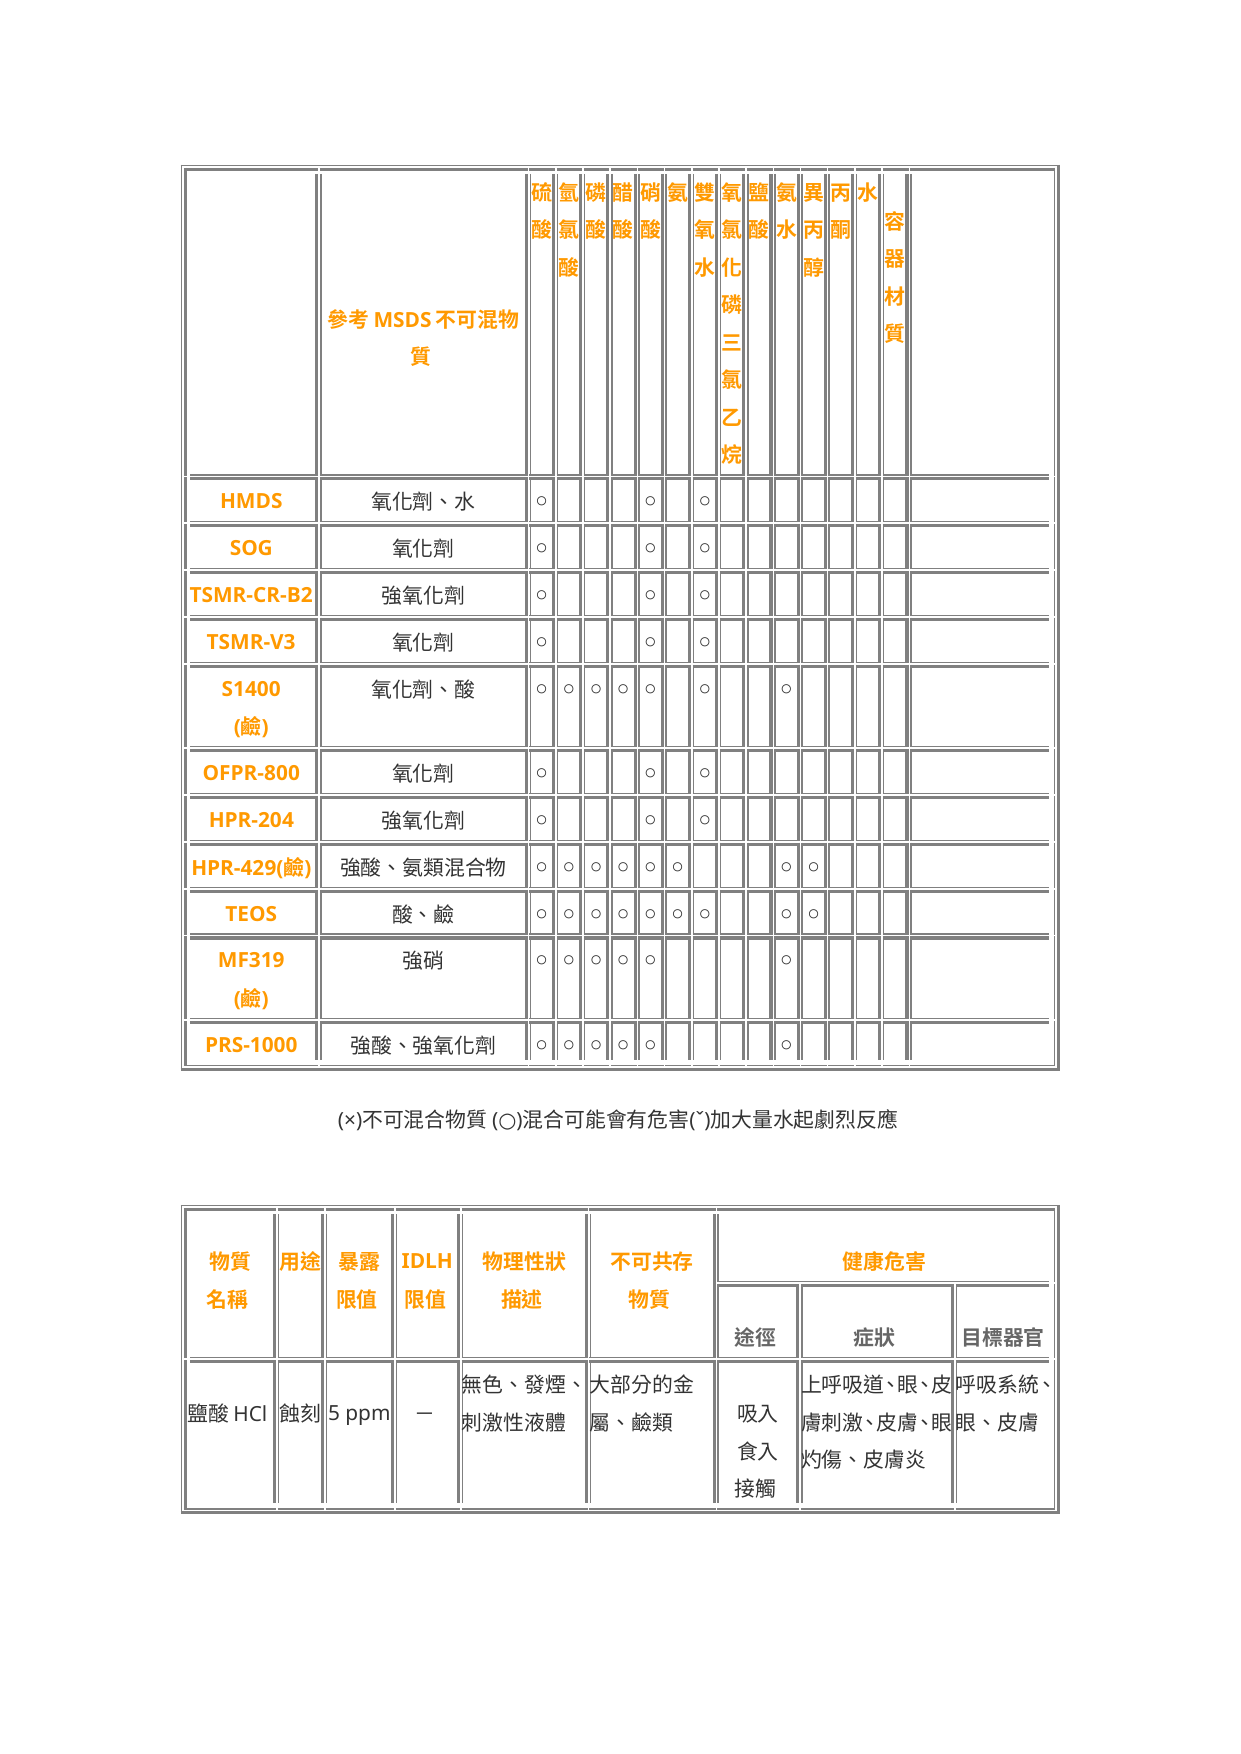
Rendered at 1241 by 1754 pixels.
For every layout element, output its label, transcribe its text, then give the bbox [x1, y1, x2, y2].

table_header [187, 171, 318, 474]
table_cell [803, 574, 824, 614]
table_cell [558, 621, 579, 661]
table_header 物質 名稱 [187, 1211, 276, 1357]
table_cell [857, 480, 878, 521]
table_header 容器材質 [881, 166, 908, 474]
table_header [909, 166, 1057, 474]
table_cell [857, 527, 878, 568]
table_cell ○ [558, 940, 579, 1018]
table_cell ○ [694, 893, 715, 933]
table_cell ○ [531, 527, 552, 568]
table_cell [613, 752, 634, 793]
table_header 水 [854, 166, 881, 474]
table_cell ○ [640, 799, 661, 839]
table_cell ○ [640, 527, 661, 568]
table_cell [857, 668, 878, 746]
table_cell MF319 (鹼) [184, 933, 318, 1018]
table_cell ○ [667, 893, 688, 933]
table_cell [803, 799, 824, 839]
table_cell [803, 940, 824, 1018]
table_cell － [394, 1357, 460, 1508]
table_cell 氧化劑 [322, 621, 525, 661]
table_cell [613, 621, 634, 661]
table_cell [884, 480, 905, 521]
table_cell 無色、發煙、刺激性液體 [460, 1357, 588, 1508]
table_cell ○ [776, 940, 797, 1018]
table_cell HPR-204 [184, 793, 318, 839]
table_cell ○ [640, 480, 661, 521]
table_cell ○ [640, 893, 661, 933]
table_cell ○ [531, 668, 552, 746]
table_cell TEOS [184, 886, 318, 933]
table_cell 鹽酸HCl [184, 1357, 276, 1508]
table_cell [803, 480, 824, 521]
table_cell 吸入 食入 接觸 [716, 1357, 799, 1508]
table_cell [776, 527, 797, 568]
table_cell [749, 799, 769, 839]
table_cell [909, 746, 1057, 793]
table_cell [827, 1018, 854, 1064]
table_cell [776, 799, 797, 839]
table_cell ○ [555, 1018, 582, 1064]
table_cell 目標器官 [954, 1281, 1057, 1357]
table_cell [830, 574, 851, 614]
table_cell [721, 893, 742, 933]
table_cell ○ [640, 940, 661, 1018]
table_header 暴露 限值 [324, 1206, 394, 1357]
table_cell ○ [694, 668, 715, 746]
table_header 參考MSDS不可混物質 [318, 166, 528, 474]
table_cell [613, 527, 634, 568]
table_cell [776, 480, 797, 521]
table_cell [585, 799, 606, 839]
table_cell [909, 933, 1057, 1018]
table_cell [721, 480, 742, 521]
table_header IDLH 限值 [394, 1206, 460, 1357]
table_header 醋 酸 [609, 166, 637, 474]
table_cell [585, 752, 606, 793]
table_cell [694, 940, 715, 1018]
table_header 氨 水 [773, 166, 800, 474]
table_cell [721, 846, 742, 886]
table_cell ○ [694, 621, 715, 661]
table_header 氨 [664, 166, 691, 474]
table_cell [803, 752, 824, 793]
table_cell 蝕刻 [276, 1357, 324, 1508]
table_cell [830, 621, 851, 661]
table_cell [558, 480, 579, 521]
table_cell [884, 668, 905, 746]
table_cell ○ [803, 846, 824, 886]
table_cell ○ [637, 1018, 664, 1064]
table_cell ○ [585, 893, 606, 933]
table_cell [884, 621, 905, 661]
table_cell [776, 621, 797, 661]
table_cell 上呼吸道、眼、皮膚刺激、皮膚、眼灼傷、皮膚炎 [799, 1357, 954, 1508]
table_cell ○ [613, 893, 634, 933]
table_cell ○ [613, 668, 634, 746]
table_cell [830, 668, 851, 746]
table_cell [749, 480, 769, 521]
table_cell [884, 799, 905, 839]
table_cell [909, 1018, 1057, 1064]
table_cell [718, 1018, 745, 1064]
table_cell [721, 668, 742, 746]
table_cell [857, 846, 878, 886]
table_cell ○ [582, 1018, 609, 1064]
table_cell ○ [613, 940, 634, 1018]
table_cell PRS-1000 [184, 1018, 318, 1064]
table_cell [667, 668, 688, 746]
table_cell 氧化劑、水 [322, 480, 525, 521]
table_cell HPR-429(鹼) [184, 840, 318, 886]
table_header 用途 [276, 1206, 324, 1357]
table_cell ○ [531, 940, 552, 1018]
table_cell [830, 893, 851, 933]
table_header 磷 酸 [582, 166, 609, 474]
table_cell 氧化劑、酸 [322, 668, 525, 746]
table_cell 酸、鹼 [322, 893, 525, 933]
table_cell [749, 893, 769, 933]
table_cell [585, 527, 606, 568]
table_cell [613, 574, 634, 614]
table_cell ○ [558, 668, 579, 746]
table_header 硫 酸 [528, 166, 555, 474]
table_cell ○ [558, 893, 579, 933]
table_cell 途徑 [719, 1287, 796, 1357]
table_cell ○ [694, 752, 715, 793]
table_cell [667, 752, 688, 793]
table_cell [909, 474, 1057, 521]
table_cell [667, 480, 688, 521]
table_cell SOG [184, 521, 318, 568]
table_cell [749, 527, 769, 568]
table_cell ○ [776, 846, 797, 886]
table_cell 呼吸系統、眼、皮膚 [954, 1357, 1057, 1508]
table_cell 強酸、氨類混合物 [322, 846, 525, 886]
table_cell [909, 521, 1057, 568]
table_header 氫 氯 酸 [555, 166, 582, 474]
table_cell ○ [640, 621, 661, 661]
table_cell [585, 480, 606, 521]
table_cell [830, 846, 851, 886]
table_cell [721, 799, 742, 839]
table_cell [800, 1018, 827, 1064]
table_cell [909, 615, 1057, 661]
table_header 硝 酸 [637, 166, 664, 474]
table_cell HMDS [184, 474, 318, 521]
table_cell S1400 (鹼) [184, 661, 318, 746]
table_cell [691, 1018, 718, 1064]
table_cell 強酸、強氧化劑 [318, 1018, 528, 1064]
table_cell [558, 752, 579, 793]
table_cell [721, 527, 742, 568]
table_cell ○ [585, 940, 606, 1018]
table_cell [585, 574, 606, 614]
table_cell [857, 574, 878, 614]
table_header 健康危害 [716, 1206, 1057, 1281]
table_cell 強硝 [322, 940, 525, 1018]
table_header 氧 氯 化 磷 三 氯 乙 烷 [718, 166, 745, 474]
table_cell [884, 574, 905, 614]
table_cell [721, 574, 742, 614]
table_cell [909, 661, 1057, 746]
table_cell [558, 574, 579, 614]
table_cell [881, 1018, 908, 1064]
table_cell [830, 480, 851, 521]
table_cell ○ [667, 846, 688, 886]
table_cell [857, 799, 878, 839]
table_cell [803, 527, 824, 568]
table_cell [803, 621, 824, 661]
table_cell 強氧化劑 [322, 574, 525, 614]
table_cell [830, 752, 851, 793]
table_cell ○ [531, 799, 552, 839]
table_header 雙 氧 水 [691, 166, 718, 474]
table_cell [884, 940, 905, 1018]
table_cell [909, 793, 1057, 839]
table_header 異 丙 醇 [800, 166, 827, 474]
table_cell [909, 840, 1057, 886]
table_cell [909, 568, 1057, 614]
table_cell ○ [640, 574, 661, 614]
table_cell OFPR-800 [184, 746, 318, 793]
table_cell [585, 621, 606, 661]
table_cell [694, 846, 715, 886]
text (×)不可混合物質 (○)混合可能會有危害(ˇ)加大量水起劇烈反應 [187, 1100, 1053, 1137]
table_cell [749, 621, 769, 661]
table_cell [857, 940, 878, 1018]
table_cell ○ [531, 621, 552, 661]
table_cell ○ [531, 893, 552, 933]
table_cell [749, 574, 769, 614]
table_cell [857, 621, 878, 661]
table_cell [884, 846, 905, 886]
table_cell [884, 752, 905, 793]
table_cell [749, 846, 769, 886]
table_cell ○ [694, 574, 715, 614]
table_cell [558, 799, 579, 839]
table_cell [664, 1018, 691, 1064]
table_cell [749, 752, 769, 793]
table_cell ○ [694, 480, 715, 521]
table_cell ○ [558, 846, 579, 886]
table_cell ○ [613, 846, 634, 886]
table_cell ○ [776, 893, 797, 933]
table_cell [721, 752, 742, 793]
table_cell ○ [640, 846, 661, 886]
table_cell [667, 799, 688, 839]
table_cell ○ [640, 668, 661, 746]
table_cell ○ [528, 1018, 555, 1064]
table_cell ○ [531, 480, 552, 521]
table_cell [721, 940, 742, 1018]
table_cell [830, 527, 851, 568]
table_cell [749, 668, 769, 746]
table_cell [830, 940, 851, 1018]
table_cell [857, 893, 878, 933]
table_cell [745, 1018, 772, 1064]
table_cell [884, 893, 905, 933]
table_cell [884, 527, 905, 568]
table_cell [613, 480, 634, 521]
table_cell 氧化劑 [322, 527, 525, 568]
table_cell [667, 621, 688, 661]
table_cell 大部分的金屬、鹼類 [588, 1357, 716, 1508]
table_cell [721, 621, 742, 661]
table_cell [667, 574, 688, 614]
table_cell ○ [773, 1018, 800, 1064]
table_cell ○ [609, 1018, 637, 1064]
table_cell [667, 940, 688, 1018]
table_header 丙 酮 [827, 166, 854, 474]
table_cell ○ [585, 846, 606, 886]
table_cell ○ [531, 574, 552, 614]
table_header 物理性狀 描述 [460, 1206, 588, 1357]
table_cell ○ [531, 752, 552, 793]
table_cell [776, 574, 797, 614]
table_header 鹽 酸 [745, 166, 772, 474]
table_header 不可共存 物質 [588, 1206, 716, 1357]
table_cell ○ [531, 846, 552, 886]
table_cell ○ [776, 668, 797, 746]
table_cell 氧化劑 [322, 752, 525, 793]
table_cell [830, 799, 851, 839]
table_cell ○ [640, 752, 661, 793]
table_cell [558, 527, 579, 568]
table_cell ○ [694, 799, 715, 839]
table_cell [803, 668, 824, 746]
table_cell [854, 1018, 881, 1064]
table_cell [667, 527, 688, 568]
table_cell [613, 799, 634, 839]
table_cell 5 ppm [324, 1357, 394, 1508]
table_cell [909, 886, 1057, 933]
table_cell [776, 752, 797, 793]
table_cell ○ [803, 893, 824, 933]
table_cell [749, 940, 769, 1018]
table_cell 強氧化劑 [322, 799, 525, 839]
table_cell ○ [585, 668, 606, 746]
table_cell [857, 752, 878, 793]
table_cell TSMR-CR-B2 [184, 568, 318, 614]
table_cell ○ [694, 527, 715, 568]
table_cell 症狀 [803, 1287, 951, 1357]
table_cell TSMR-V3 [184, 615, 318, 661]
